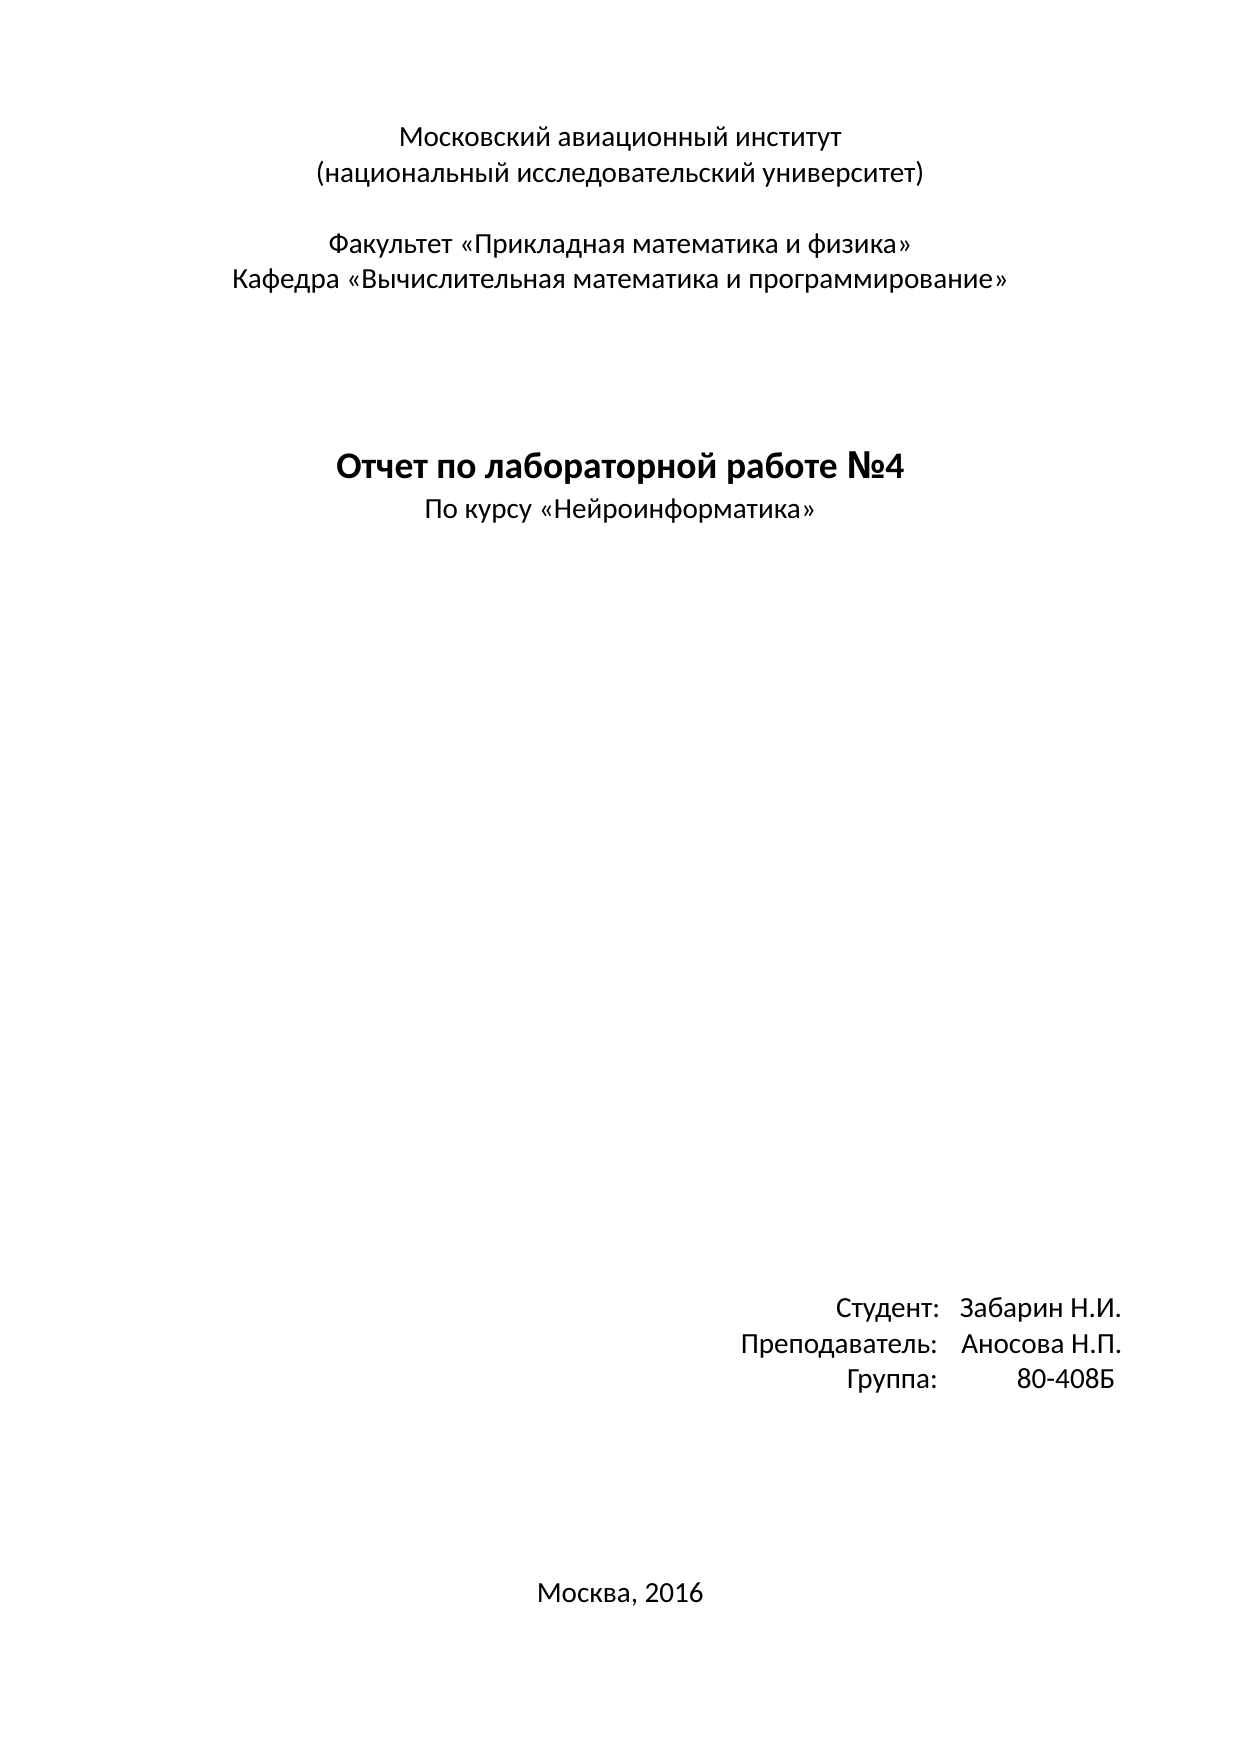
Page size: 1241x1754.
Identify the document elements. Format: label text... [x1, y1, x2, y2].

text Факультет «Прикладная математика и физика» [118, 225, 1122, 261]
text Московский авиационный институт [118, 118, 1122, 154]
text Преподаватель: Аносова Н.П. [487, 1325, 1122, 1360]
text Cтудент: Забарин Н.И. [487, 1289, 1122, 1325]
text Отчет по лабораторной работе №4 [118, 439, 1122, 490]
text Москва, 2016 [118, 1574, 1122, 1610]
text По курсу «Нейроинформатика» [118, 490, 1122, 525]
text Группа: 80-408Б [634, 1360, 1122, 1396]
text (национальный исследовательский университет) [118, 154, 1122, 189]
text Кафедра «Вычислительная математика и программирование» [118, 261, 1122, 296]
